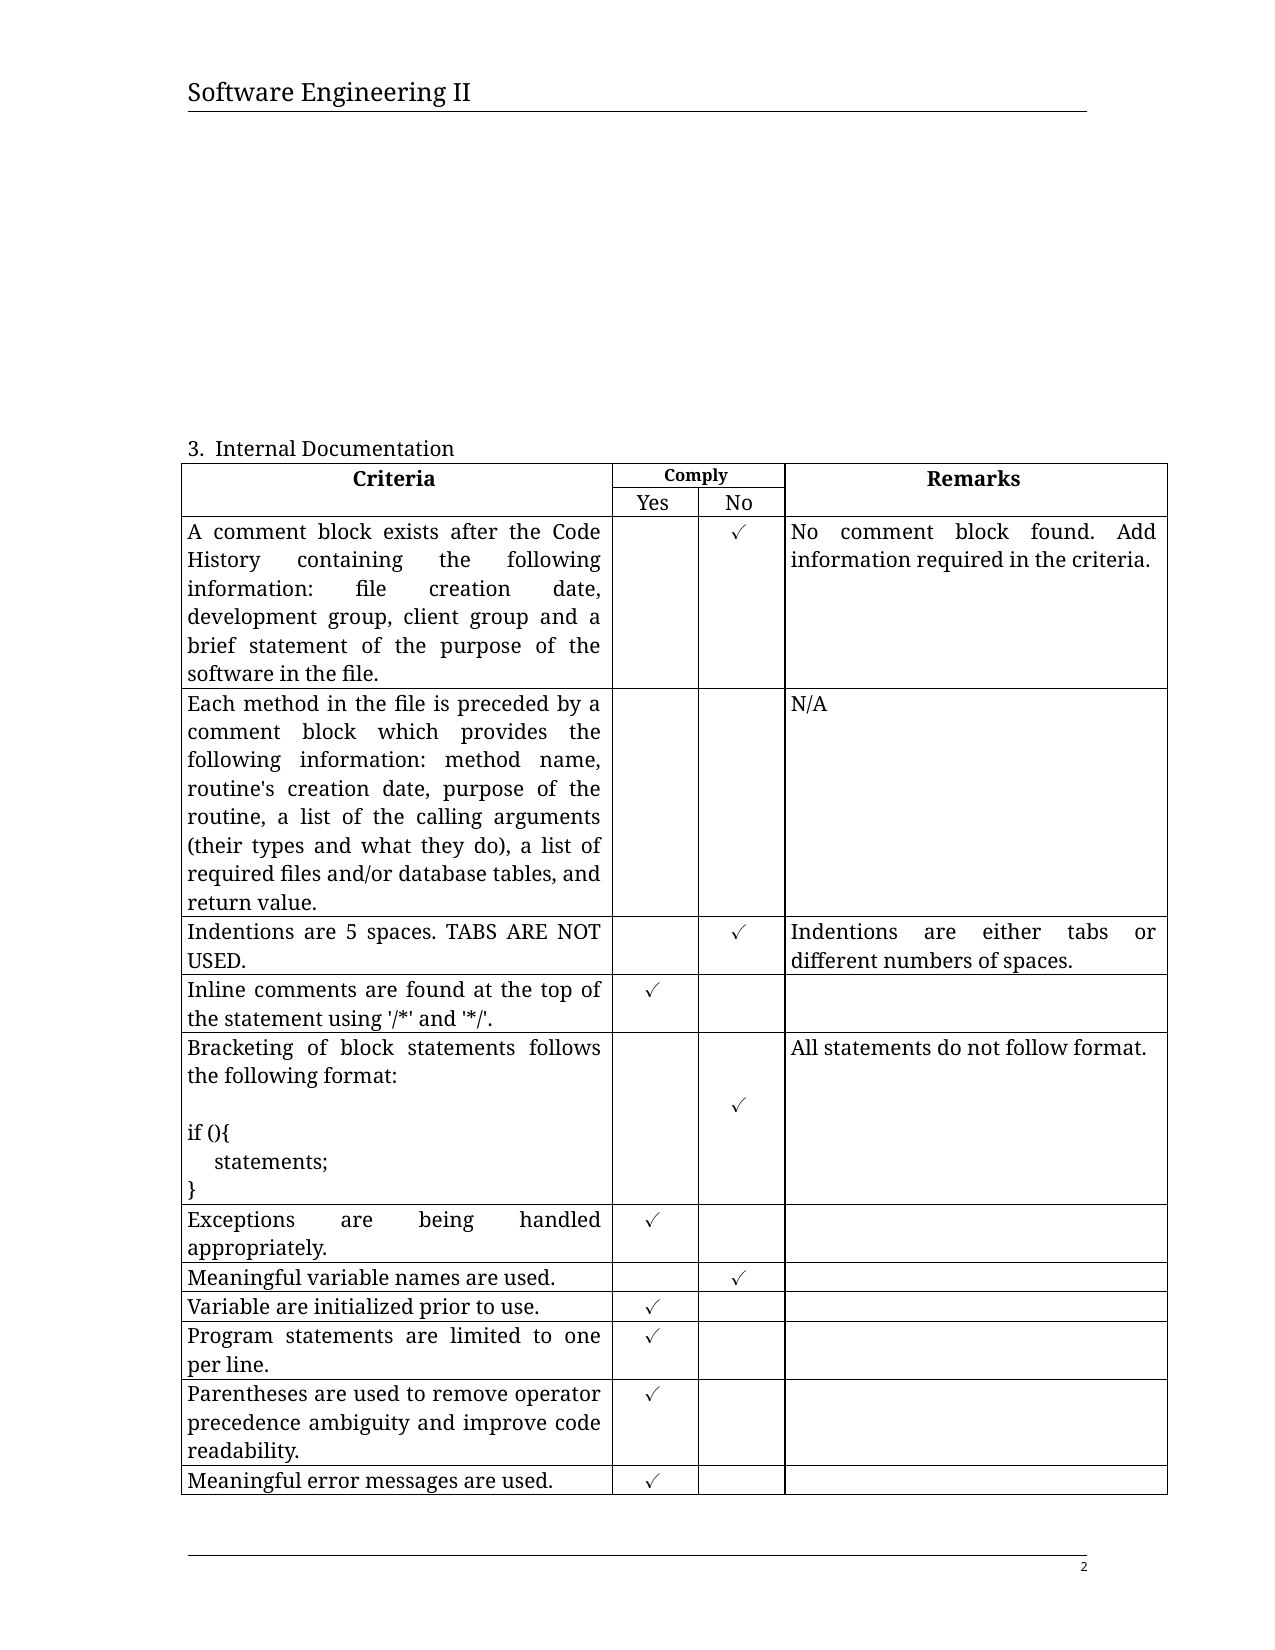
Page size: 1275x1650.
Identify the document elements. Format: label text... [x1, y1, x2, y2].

table_cell [699, 1466, 784, 1494]
table_cell A comment block exists after the Code History containing the following information: file creation date, development group, client group and a brief statement of the purpose of the software in the file. [182, 517, 612, 688]
table_cell Indentions are 5 spaces. TABS ARE NOT USED. [182, 917, 612, 974]
table_cell No [699, 488, 784, 516]
table_cell ✓ [613, 1322, 698, 1378]
table_cell [613, 689, 698, 916]
table_cell [786, 975, 1167, 1032]
table_cell [786, 1466, 1167, 1494]
table_header Criteria [182, 464, 612, 516]
table_cell [613, 1033, 698, 1204]
table_cell [699, 689, 784, 916]
table_cell [786, 1380, 1167, 1465]
table_cell Exceptions are being handled appropriately. [182, 1205, 612, 1262]
table_cell No comment block found. Add information required in the criteria. [786, 517, 1167, 688]
table_cell [786, 1263, 1167, 1291]
table_cell Inline comments are found at the top of the statement using '/*' and '*/'. [182, 975, 612, 1032]
table_cell [786, 1205, 1167, 1262]
table_cell [786, 1292, 1167, 1321]
table_cell Each method in the file is preceded by a comment block which provides the following information: method name, routine's creation date, purpose of the routine, a list of the calling arguments (their types and what they do), a list of required files and/or database tables, and return value. [182, 689, 612, 916]
table_cell ✓ [613, 1292, 698, 1321]
table_cell Meaningful error messages are used. [182, 1466, 612, 1494]
table_cell [699, 975, 784, 1032]
table_cell [786, 1322, 1167, 1378]
table_cell Yes [613, 488, 698, 516]
table_cell ✓ [699, 917, 784, 974]
table_header Comply [613, 464, 784, 487]
table_header Remarks [786, 464, 1167, 516]
table_cell [699, 1292, 784, 1321]
table_cell ✓ [699, 1033, 784, 1204]
table_cell [613, 517, 698, 688]
table_cell Bracketing of block statements follows the following format: if (){ statements; } [182, 1033, 612, 1204]
table_cell N/A [786, 689, 1167, 916]
table_cell Meaningful variable names are used. [182, 1263, 612, 1291]
table_cell Parentheses are used to remove operator precedence ambiguity and improve code readability. [182, 1380, 612, 1465]
table_cell All statements do not follow format. [786, 1033, 1167, 1204]
table_cell Indentions are either tabs or different numbers of spaces. [786, 917, 1167, 974]
table_cell [699, 1322, 784, 1378]
table_cell Variable are initialized prior to use. [182, 1292, 612, 1321]
table_cell [699, 1205, 784, 1262]
table_cell ✓ [699, 1263, 784, 1291]
table_cell [613, 1263, 698, 1291]
table_cell ✓ [613, 1466, 698, 1494]
table_cell ✓ [613, 1205, 698, 1262]
table_cell ✓ [613, 1380, 698, 1465]
table_cell [613, 917, 698, 974]
table_cell Program statements are limited to one per line. [182, 1322, 612, 1378]
text 3. Internal Documentation [187, 434, 1087, 463]
table_cell [699, 1380, 784, 1465]
table_cell ✓ [699, 517, 784, 688]
table_cell ✓ [613, 975, 698, 1032]
